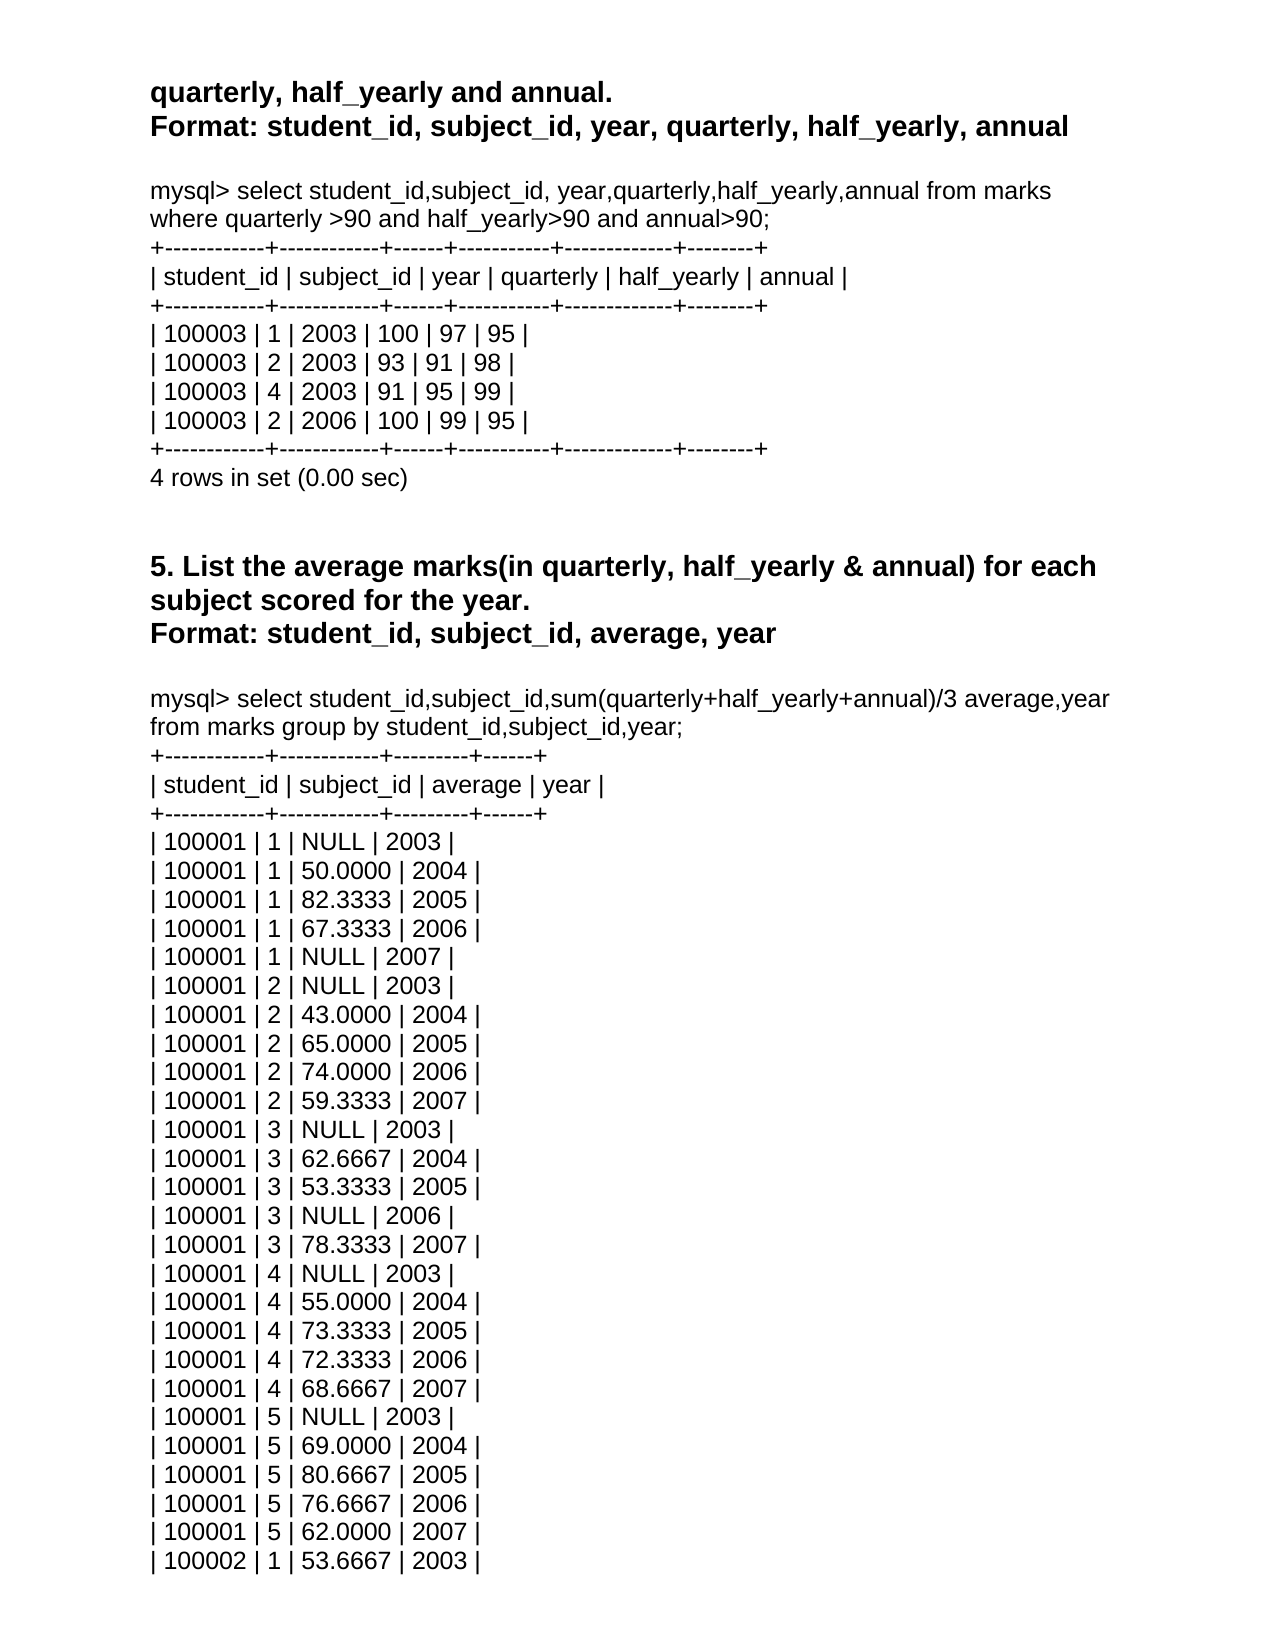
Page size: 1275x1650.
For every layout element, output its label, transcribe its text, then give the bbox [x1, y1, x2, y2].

text mysql> select student_id,subject_id, year,quarterly,half_yearly,annual from marks where quarterly >90 and half_yearly>90 and annual>90; [150, 176, 1125, 233]
text 4 rows in set (0.00 sec) [150, 463, 1125, 492]
text Format: student_id, subject_id, year, quarterly, half_yearly, annual [150, 108, 1125, 142]
text | 100001 | 4 | NULL | 2003 | [150, 1258, 1125, 1287]
text | 100001 | 1 | NULL | 2003 | [150, 827, 1125, 856]
text | 100001 | 1 | NULL | 2007 | [150, 942, 1125, 971]
text Format: student_id, subject_id, average, year [150, 616, 1125, 650]
text | 100001 | 1 | 67.3333 | 2006 | [150, 913, 1125, 942]
text | 100001 | 1 | 50.0000 | 2004 | [150, 856, 1125, 885]
text +------------+------------+------+-----------+-------------+--------+ [150, 291, 1125, 319]
text +------------+------------+------+-----------+-------------+--------+ [150, 434, 1125, 463]
text | 100003 | 2 | 2006 | 100 | 99 | 95 | [150, 406, 1125, 434]
text | 100001 | 5 | NULL | 2003 | [150, 1402, 1125, 1431]
text | 100001 | 5 | 80.6667 | 2005 | [150, 1460, 1125, 1488]
text - quarterly, half_yearly and annual. [150, 75, 1125, 108]
text 5. List the average marks(in quarterly, half_yearly & annual) for each subject scored for the year. [150, 549, 1125, 616]
text | 100001 | 4 | 73.3333 | 2005 | [150, 1316, 1125, 1345]
text | 100001 | 2 | 65.0000 | 2005 | [150, 1028, 1125, 1057]
text | 100003 | 4 | 2003 | 91 | 95 | 99 | [150, 377, 1125, 406]
text | 100001 | 2 | 74.0000 | 2006 | [150, 1057, 1125, 1086]
text +------------+------------+---------+------+ [150, 741, 1125, 770]
text | 100001 | 3 | NULL | 2003 | [150, 1115, 1125, 1143]
text | 100001 | 5 | 76.6667 | 2006 | [150, 1488, 1125, 1517]
text | 100001 | 1 | 82.3333 | 2005 | [150, 885, 1125, 913]
text +------------+------------+---------+------+ [150, 798, 1125, 827]
text | 100001 | 3 | 78.3333 | 2007 | [150, 1230, 1125, 1258]
text | 100001 | 4 | 68.6667 | 2007 | [150, 1373, 1125, 1402]
text | 100003 | 1 | 2003 | 100 | 97 | 95 | [150, 319, 1125, 348]
text | 100001 | 2 | NULL | 2003 | [150, 971, 1125, 1000]
text | 100001 | 2 | 59.3333 | 2007 | [150, 1086, 1125, 1115]
text | 100003 | 2 | 2003 | 93 | 91 | 98 | [150, 348, 1125, 377]
text | 100001 | 4 | 72.3333 | 2006 | [150, 1345, 1125, 1373]
text | student_id | subject_id | average | year | [150, 770, 1125, 798]
text | 100001 | 2 | 43.0000 | 2004 | [150, 1000, 1125, 1028]
text | 100001 | 3 | NULL | 2006 | [150, 1201, 1125, 1230]
text | student_id | subject_id | year | quarterly | half_yearly | annual | [150, 262, 1125, 291]
text | 100001 | 3 | 62.6667 | 2004 | [150, 1143, 1125, 1172]
text | 100001 | 5 | 69.0000 | 2004 | [150, 1431, 1125, 1460]
text | 100001 | 3 | 53.3333 | 2005 | [150, 1172, 1125, 1201]
text +------------+------------+------+-----------+-------------+--------+ [150, 233, 1125, 262]
text | 100001 | 5 | 62.0000 | 2007 | [150, 1517, 1125, 1546]
text | 100002 | 1 | 53.6667 | 2003 | [150, 1546, 1125, 1575]
text | 100001 | 4 | 55.0000 | 2004 | [150, 1287, 1125, 1316]
text mysql> select student_id,subject_id,sum(quarterly+half_yearly+annual)/3 average,year from marks group by student_id,subject_id,year; [150, 683, 1125, 741]
